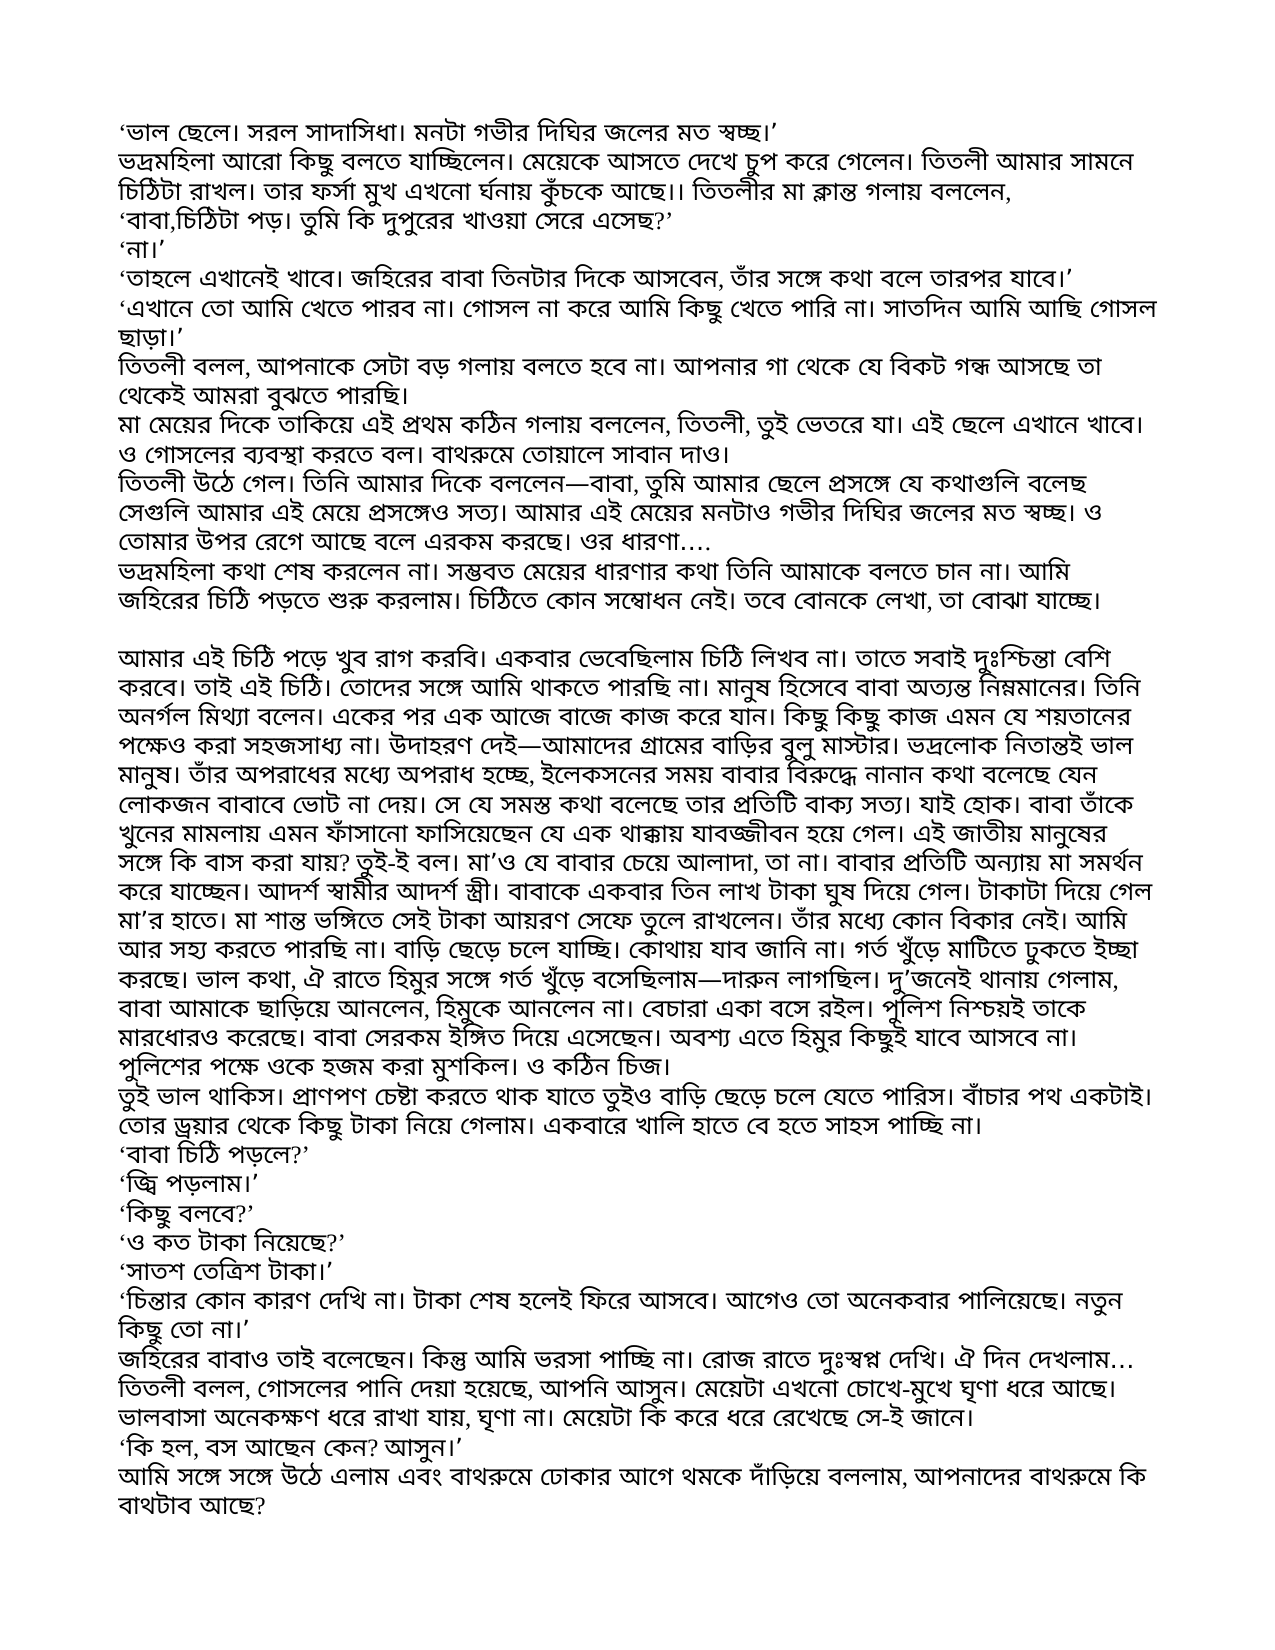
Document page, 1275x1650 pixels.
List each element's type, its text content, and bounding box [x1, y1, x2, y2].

text তুই ভাল থাকিস। প্রাণপণ চেষ্টা করতে থাক যাতে তুইও বাড়ি ছেড়ে চলে যেতে পারিস। বাঁচার পথ একটাই। তোর ড্রয়ার থেকে কিছু টাকা নিয়ে গেলাম। একবারে খালি হাতে বে হতে সাহস পাচ্ছি না। [118, 1082, 1157, 1140]
text তিতলী বলল, আপনাকে সেটা বড় গলায় বলতে হবে না। আপনার গা থেকে যে বিকট গন্ধ আসছে তা থেকেই আমরা বুঝতে পারছি। [118, 352, 1157, 411]
text আমার এই চিঠি পড়ে খুব রাগ করবি। একবার ভেবেছিলাম চিঠি লিখব না। তাতে সবাই দুঃশ্চিন্তা বেশি করবে। তাই এই চিঠি। তোদের সঙ্গে আমি থাকতে পারছি না। মানুষ হিসেবে বাবা অত্যন্ত নিম্নমানের। তিনি অনর্গল মিথ্যা বলেন। একের পর এক আজে বাজে কাজ করে যান। কিছু কিছু কাজ এমন যে শয়তানের পক্ষেও করা সহজসাধ্য না। উদাহরণ দেই—আমাদের গ্রামের বাড়ির বুলু মাস্টার। ভদ্রলোক নিতান্তই ভাল মানুষ। তাঁর অপরাধের মধ্যে অপরাধ হচ্ছে, ইলেকসনের সময় বাবার বিরুদ্ধে নানান কথা বলেছে যেন লোকজন বাবাবে ভোট না দেয়। সে যে সমস্ত কথা বলেছে তার প্রতিটি বাক্য সত্য। যাই হোক। বাবা তাঁকে খুনের মামলায় এমন ফাঁসানো ফাসিয়েছেন যে এক থাক্কায় যাবজ্জীবন হয়ে গেল। এই জাতীয় মানুষের সঙ্গে কি বাস করা যায়? তুই-ই বল। মা’ও যে বাবার চেয়ে আলাদা, তা না। বাবার প্রতিটি অন্যায় মা সমর্থন করে যাচ্ছেন। আদর্শ স্বামীর আদর্শ স্ত্রী। বাবাকে একবার তিন লাখ টাকা ঘুষ দিয়ে গেল। টাকাটা দিয়ে গেল মা’র হাতে। মা শান্ত ভঙ্গিতে সেই টাকা আয়রণ সেফে তুলে রাখলেন। তাঁর মধ্যে কোন বিকার নেই। আমি আর সহ্য করতে পারছি না। বাড়ি ছেড়ে চলে যাচ্ছি। কোথায় যাব জানি না। গর্ত খুঁড়ে মাটিতে ঢুকতে ইচ্ছা করছে। ভাল কথা, ঐ রাতে হিমুর সঙ্গে গর্ত খুঁড়ে বসেছিলাম—দারুন লাগছিল। দু’জনেই থানায় গেলাম, বাবা আমাকে ছাড়িয়ে আনলেন, হিমুকে আনলেন না। বেচারা একা বসে রইল। পুলিশ নিশ্চয়ই তাকে মারধোরও করেছে। বাবা সেরকম ইঙ্গিত দিয়ে এসেছেন। অবশ্য এতে হিমুর কিছুই যাবে আসবে না। পুলিশের পক্ষে ওকে হজম করা মুশকিল। ও কঠিন চিজ। [118, 644, 1157, 1082]
text ‘কি হল, বস আছেন কেন? আসুন।’ [118, 1433, 1157, 1462]
text তিতলী উঠে গেল। তিনি আমার দিকে বললেন—বাবা, ‍তুমি আমার ছেলে প্রসঙ্গে যে কথাগুলি বলেছ সেগুলি আমার এই মেয়ে প্রসঙ্গেও সত্য। আমার এই মেয়ের মনটাও গভীর দিঘির জলের মত স্বচ্ছ। ও তোমার উপর রেগে আছে বলে এরকম করছে। ওর ধারণা…. [118, 469, 1157, 557]
text জহিরের বাবাও তাই বলেছেন। কিন্তু আমি ভরসা পাচ্ছি না। রোজ রাতে দুঃস্বপ্ন দেখি। ঐ দিন দেখলাম… [118, 1345, 1157, 1374]
text ‘কিছু বলবে?’ [129, 1199, 1157, 1228]
text ‘কিছু বলবে?’ [118, 1199, 166, 1228]
text আমি সঙ্গে সঙ্গে উঠে এলাম এবং বাথরুমে ঢোকার আগে থমকে দাঁড়িয়ে বললাম, আপনাদের বাথরুমে কি বাথটাব আছে? [118, 1462, 1157, 1520]
text ভদ্রমহিলা আরো কিছু বলতে যাচ্ছিলেন। মেয়েকে আসতে দেখে চুপ করে গেলেন। তিতলী আমার সামনে চিঠিটা রাখল। তার ফর্সা মুখ এখনো র্ঘনায় কুঁচকে আছে।। তিতলীর মা ক্লান্ত গলায় বললেন, [118, 147, 1157, 206]
text ‘সাতশ তেত্রিশ টাকা।’ [118, 1257, 1157, 1286]
text ‘ভাল ছেলে। সরল সাদাসিধা। মনটা গভীর দিঘির জলের মত স্বচ্ছ।’ [118, 118, 1157, 147]
text ভদ্রমহিলা কথা শেষ করলেন না। সম্ভবত মেয়ের ধারণার কথা তিনি আমাকে বলতে চান না। আমি জহিরের চিঠি পড়তে শুরু করলাম। চিঠিতে কোন সম্বোধন নেই। তবে বোনকে লেখা, তা বোঝা যাচ্ছে। [118, 557, 1157, 615]
text ‘না।’ [118, 235, 1157, 264]
text ‘বাবা,চিঠিটা পড়। ‍তুমি কি দুপুরের খাওয়া সেরে এসেছ?’ [118, 206, 1157, 235]
text ‘জ্বি পড়লাম।’ [118, 1169, 1157, 1199]
text ‘ও কত টাকা নিয়েছে?’ [118, 1228, 1157, 1257]
text ‘বাবা চিঠি পড়লে?’ [118, 1140, 1157, 1169]
text তিতলী বলল, গোসলের পানি দেয়া হয়েছে, আপনি আসুন। মেয়েটা এখনো চোখে-মুখে ঘৃণা ধরে আছে। ভালবাসা অনেকক্ষণ ধরে রাখা যায়, ঘৃণা না। মেয়েটা কি করে ধরে রেখেছে সে-ই জানে। [118, 1374, 1157, 1433]
text ‘এখানে তো আমি খেতে পারব না। গোসল না করে আমি কিছু খেতে পারি না। সাতদিন আমি আছি গোসল ছাড়া।’ [118, 294, 1157, 352]
text মা মেয়ের দিকে তাকিয়ে এই প্রথম কঠিন গলায় বললেন, তিতলী, তুই ভেতরে যা। এই ছেলে এখানে খাবে। ও গোসলের ব্যবস্থা করতে বল। বাথরুমে তোয়ালে সাবান দাও। [118, 411, 1157, 469]
text ‘তাহলে এখানেই খাবে। জহিরের বাবা তিনটার দিকে আসবেন, তাঁর সঙ্গে কথা বলে তারপর যাবে।’ [118, 264, 1157, 294]
text ‘চিন্তার কোন কারণ দেখি না। টাকা শেষ হলেই ফিরে আসবে। আগেও তো অনেকবার পালিয়েছে। নতুন কিছু তো না।’ [118, 1286, 1157, 1345]
